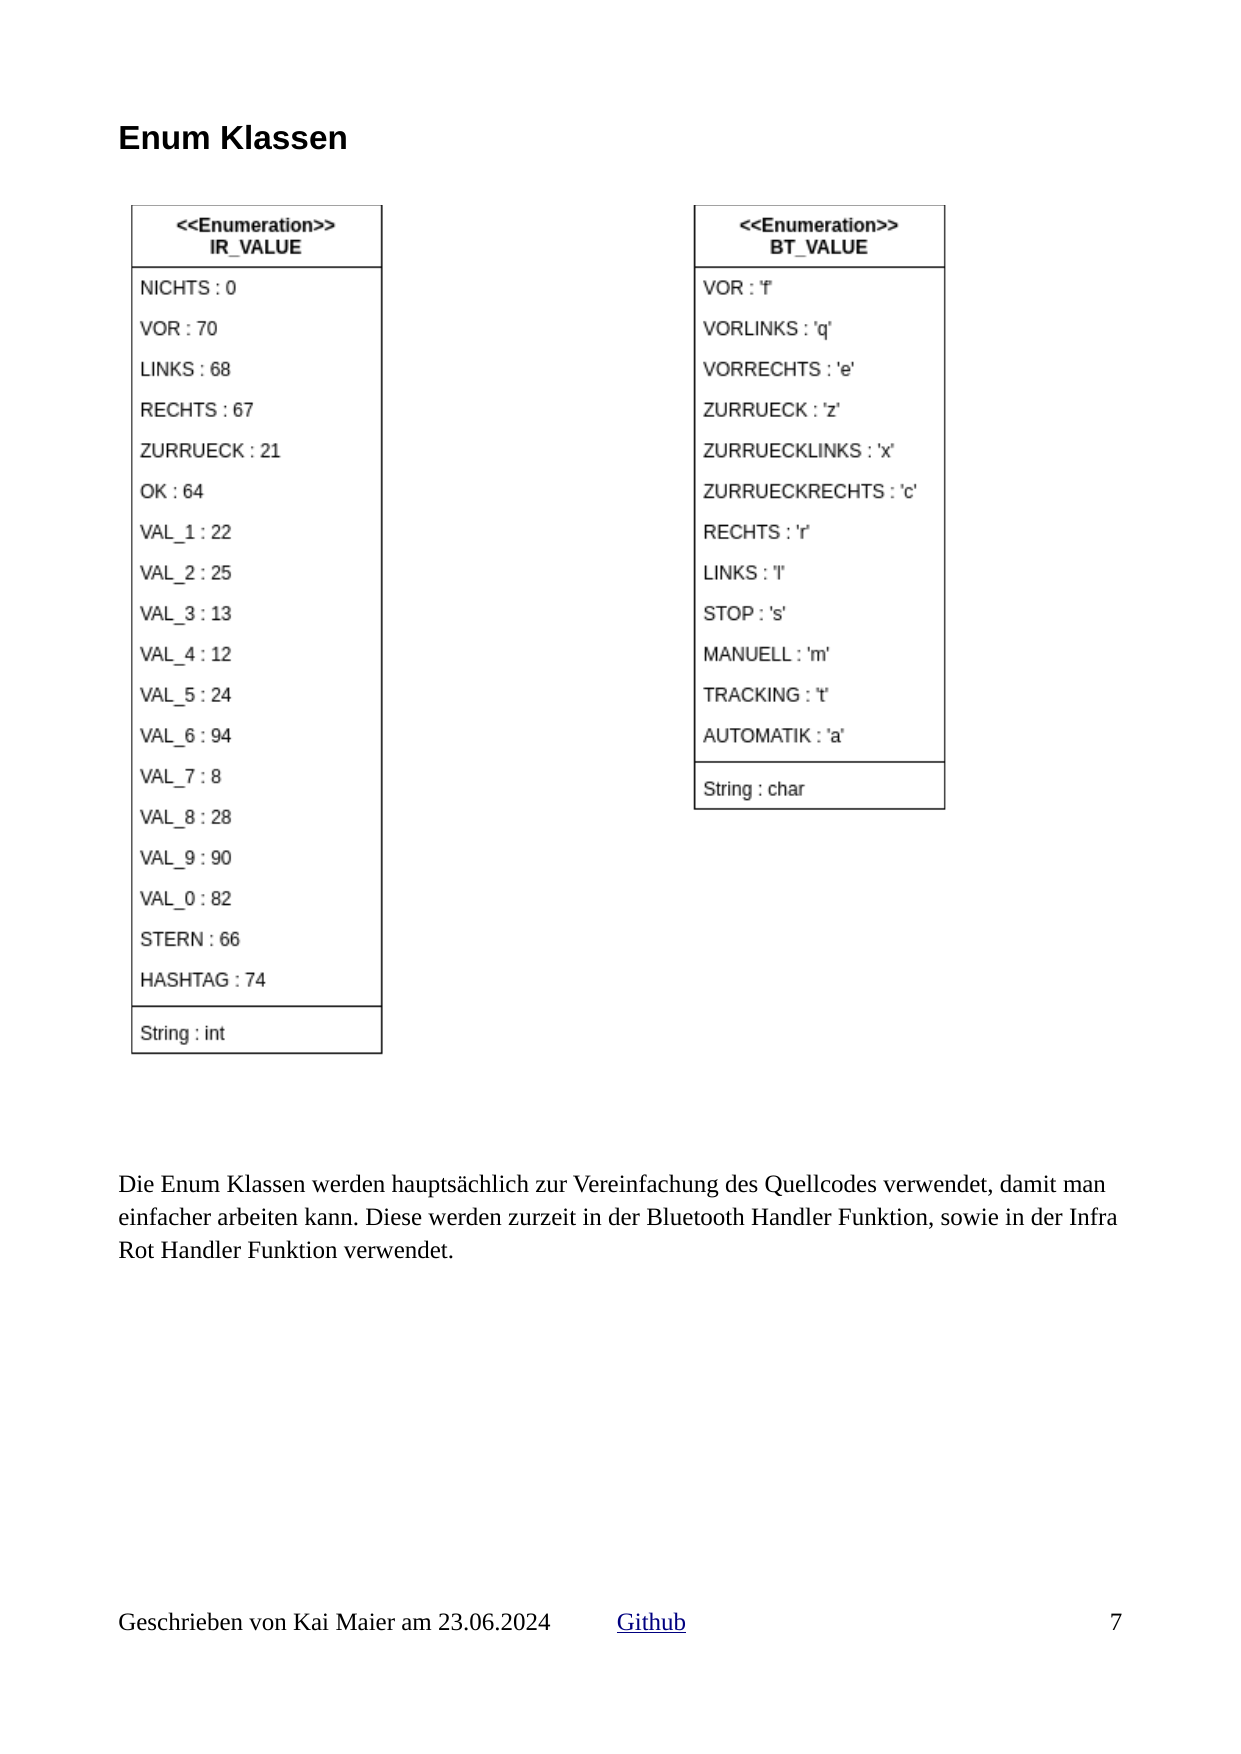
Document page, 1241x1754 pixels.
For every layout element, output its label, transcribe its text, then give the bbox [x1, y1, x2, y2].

subtitle Enum Klassen [118, 118, 1122, 157]
text Die Enum Klassen werden hauptsächlich zur Vereinfachung des Quellcodes verwendet, damit man einfacher arbeiten kann. Diese werden zurzeit in der Bluetooth Handler Funktion, sowie in der Infra Rot Handler Funktion verwendet. [118, 1169, 1122, 1263]
picture [131, 205, 946, 1059]
